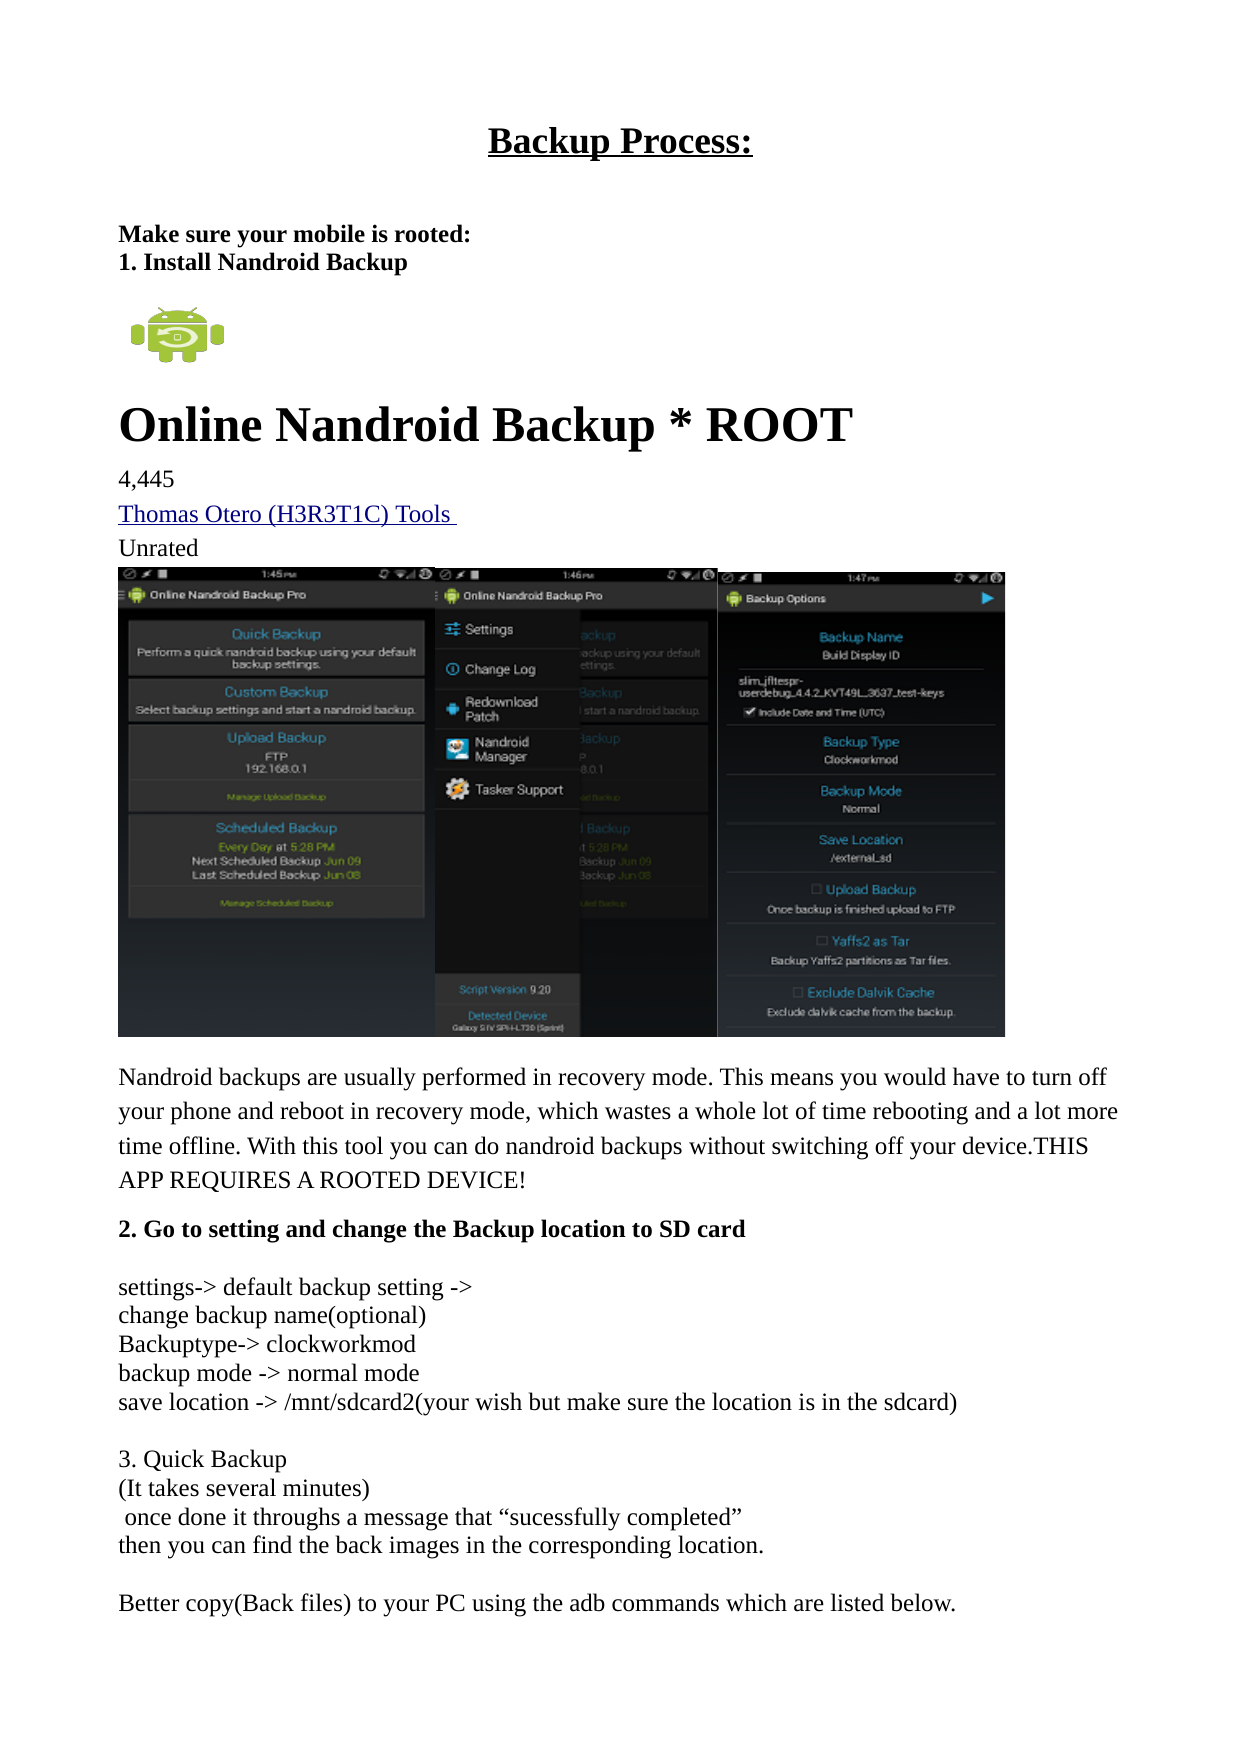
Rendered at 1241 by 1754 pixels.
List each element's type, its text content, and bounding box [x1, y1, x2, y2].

text Backup Process: [118, 118, 1122, 161]
text settings-> default backup setting -> [118, 1272, 1122, 1301]
text save location -> /mnt/sdcard2(your wish but make sure the location is in the sdcard) [118, 1387, 1122, 1416]
text (It takes several minutes) [118, 1473, 1122, 1502]
text 4,445 [118, 464, 1122, 493]
text Unrated [118, 533, 1122, 562]
text 1. Install Nandroid Backup [118, 247, 1122, 276]
text 3. Quick Backup [118, 1444, 1122, 1473]
text once done it throughs a message that “sucessfully completed” [118, 1502, 1122, 1531]
text backup mode -> normal mode [118, 1358, 1122, 1387]
text Thomas Otero (H3R3T1C) Tools [118, 499, 1122, 528]
picture [118, 305, 237, 364]
text Make sure your mobile is rooted: [118, 219, 1122, 247]
text 2. Go to setting and change the Backup location to SD card [118, 1214, 1122, 1243]
text then you can find the back images in the corresponding location. [118, 1531, 1122, 1559]
text Backuptype-> clockworkmod [118, 1329, 1122, 1358]
text Nandroid backups are usually performed in recovery mode. This means you would have to turn off your phone and reboot in recovery mode, which wastes a whole lot of time rebooting and a lot more time offline. With this tool you can do nandroid backups without switching off your device.THIS APP REQUIRES A ROOTED DEVICE! [118, 1062, 1122, 1194]
subtitle Online Nandroid Backup * ROOT [118, 394, 1122, 452]
text change backup name(optional) [118, 1301, 1122, 1329]
text Better copy(Back files) to your PC using the adb commands which are listed below. [118, 1588, 1122, 1617]
picture [118, 567, 1006, 1037]
